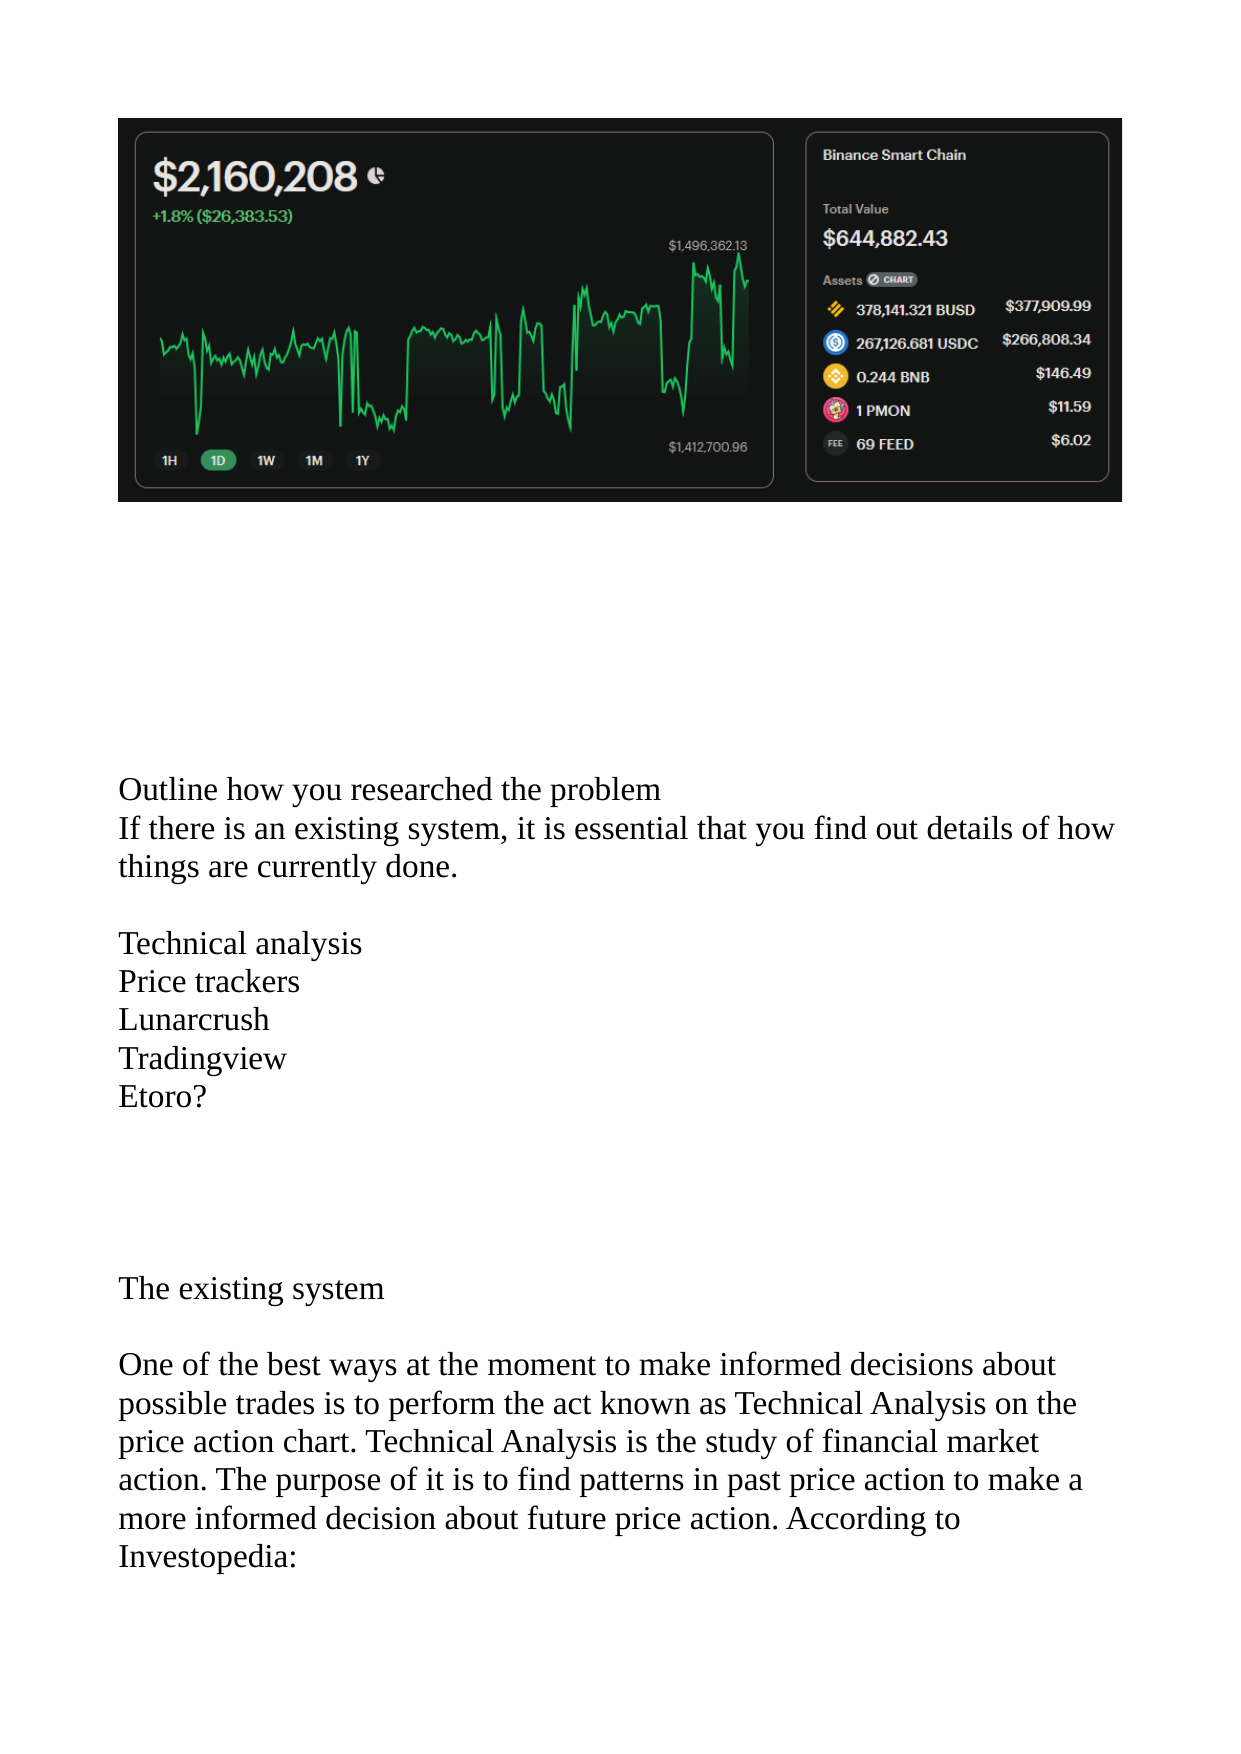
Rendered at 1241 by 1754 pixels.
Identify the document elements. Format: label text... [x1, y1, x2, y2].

picture [118, 118, 1123, 502]
text If there is an existing system, it is essential that you find out details of how things are currently done. [118, 808, 1122, 884]
text Price trackers [118, 961, 1122, 999]
text One of the best ways at the moment to make informed decisions about possible trades is to perform the act known as Technical Analysis on the price action chart. Technical Analysis is the study of financial market action. The purpose of it is to find patterns in past price action to make a more informed decision about future price action. According to Investopedia: [118, 1344, 1122, 1574]
text Lunarcrush [118, 999, 1122, 1038]
text Outline how you researched the problem [118, 769, 1122, 808]
text The existing system [118, 1268, 1122, 1306]
text Tradingview [118, 1038, 1122, 1076]
text Etoro? [118, 1076, 1122, 1114]
text Technical analysis [118, 923, 1122, 961]
